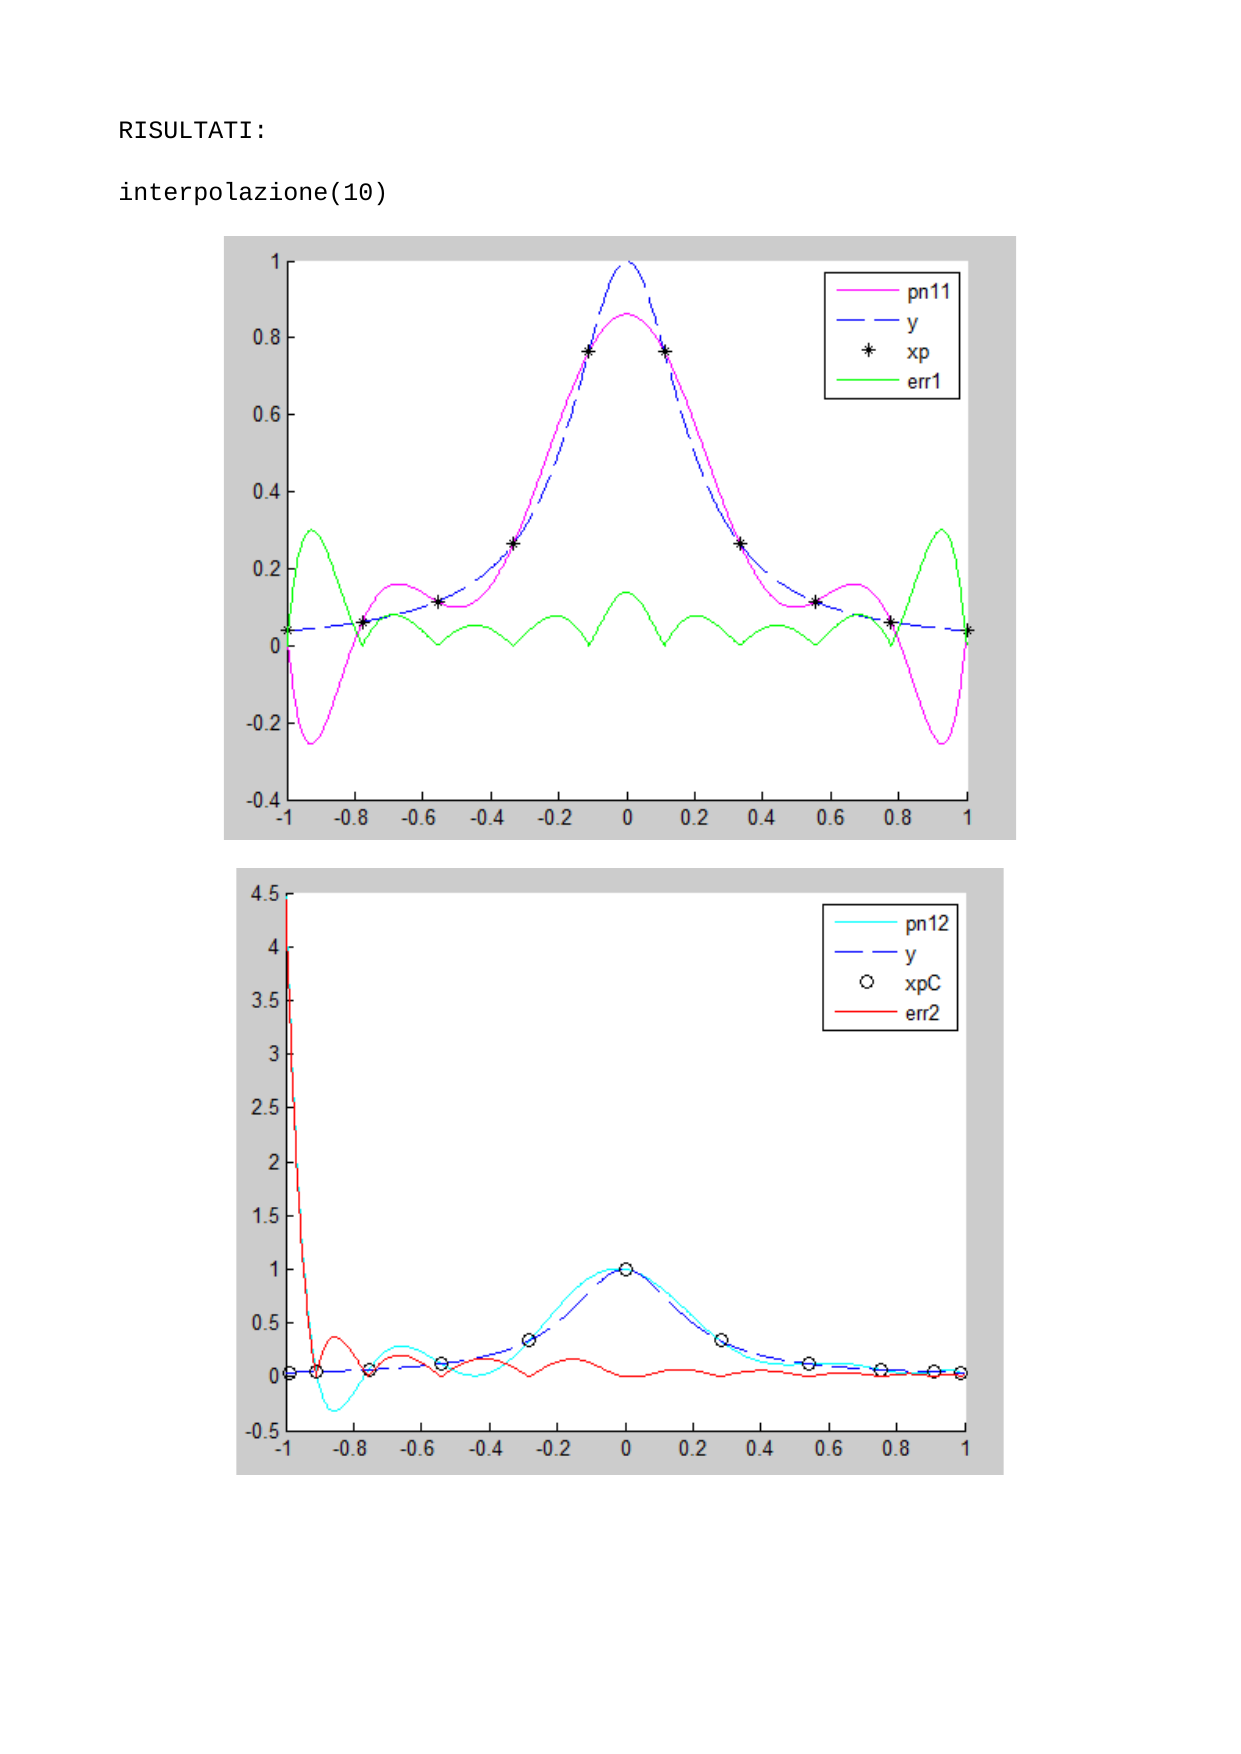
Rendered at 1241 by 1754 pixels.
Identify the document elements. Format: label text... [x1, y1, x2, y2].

text interpolazione(10) [118, 180, 1122, 208]
text RISULTATI: [118, 118, 1122, 146]
